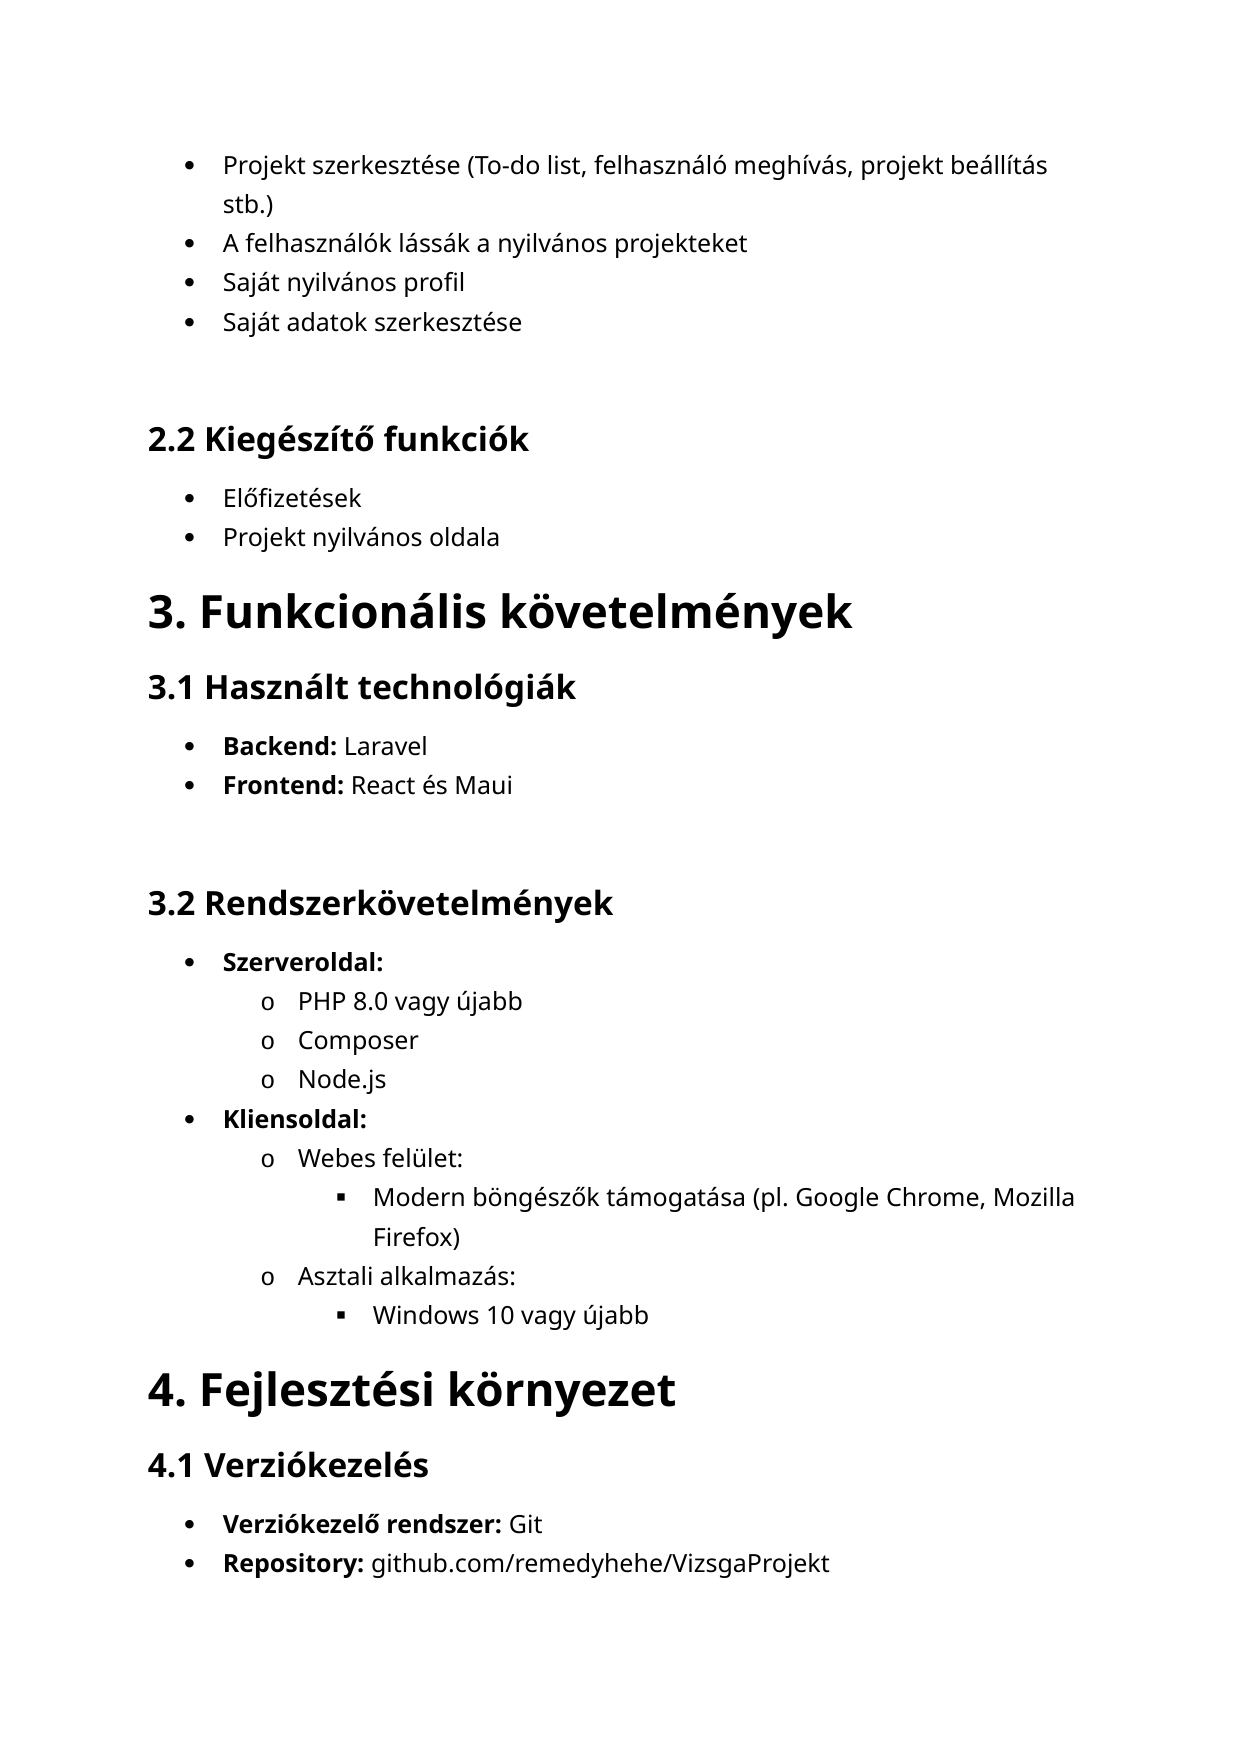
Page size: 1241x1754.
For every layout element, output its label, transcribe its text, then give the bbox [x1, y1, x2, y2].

list Előfizetések [185, 481, 1093, 515]
subtitle 4.1 Verziókezelés [148, 1442, 1093, 1487]
list Windows 10 vagy újabb [335, 1298, 1093, 1332]
subtitle 3.1 Használt technológiák [148, 664, 1093, 709]
subtitle 3. Funkcionális követelmények [148, 580, 1093, 642]
list Kliensoldal: [185, 1101, 1093, 1136]
list Saját adatok szerkesztése [185, 304, 1093, 338]
list Verziókezelő rendszer: Git [185, 1507, 1093, 1541]
list Modern böngészők támogatása (pl. Google Chrome, Mozilla Firefox) [335, 1180, 1093, 1253]
list Szerveroldal: [185, 944, 1093, 978]
list A felhasználók lássák a nyilvános projekteket [185, 226, 1093, 260]
list Repository: github.com/remedyhehe/VizsgaProjekt [185, 1546, 1093, 1580]
list Asztali alkalmazás: [260, 1258, 1093, 1293]
list Node.js [260, 1062, 1093, 1096]
list Webes felület: [260, 1141, 1093, 1175]
list Frontend: React és Maui [185, 768, 1093, 802]
subtitle 2.2 Kiegészítő funkciók [148, 416, 1093, 461]
list Saját nyilvános profil [185, 265, 1093, 299]
list Composer [260, 1023, 1093, 1057]
subtitle 3.2 Rendszerkövetelmények [148, 879, 1093, 925]
list PHP 8.0 vagy újabb [260, 983, 1093, 1018]
subtitle 4. Fejlesztési környezet [148, 1358, 1093, 1420]
list Projekt szerkesztése (To-do list, felhasználó meghívás, projekt beállítás stb.) [185, 148, 1093, 221]
list Backend: Laravel [185, 729, 1093, 763]
list Projekt nyilvános oldala [185, 520, 1093, 554]
